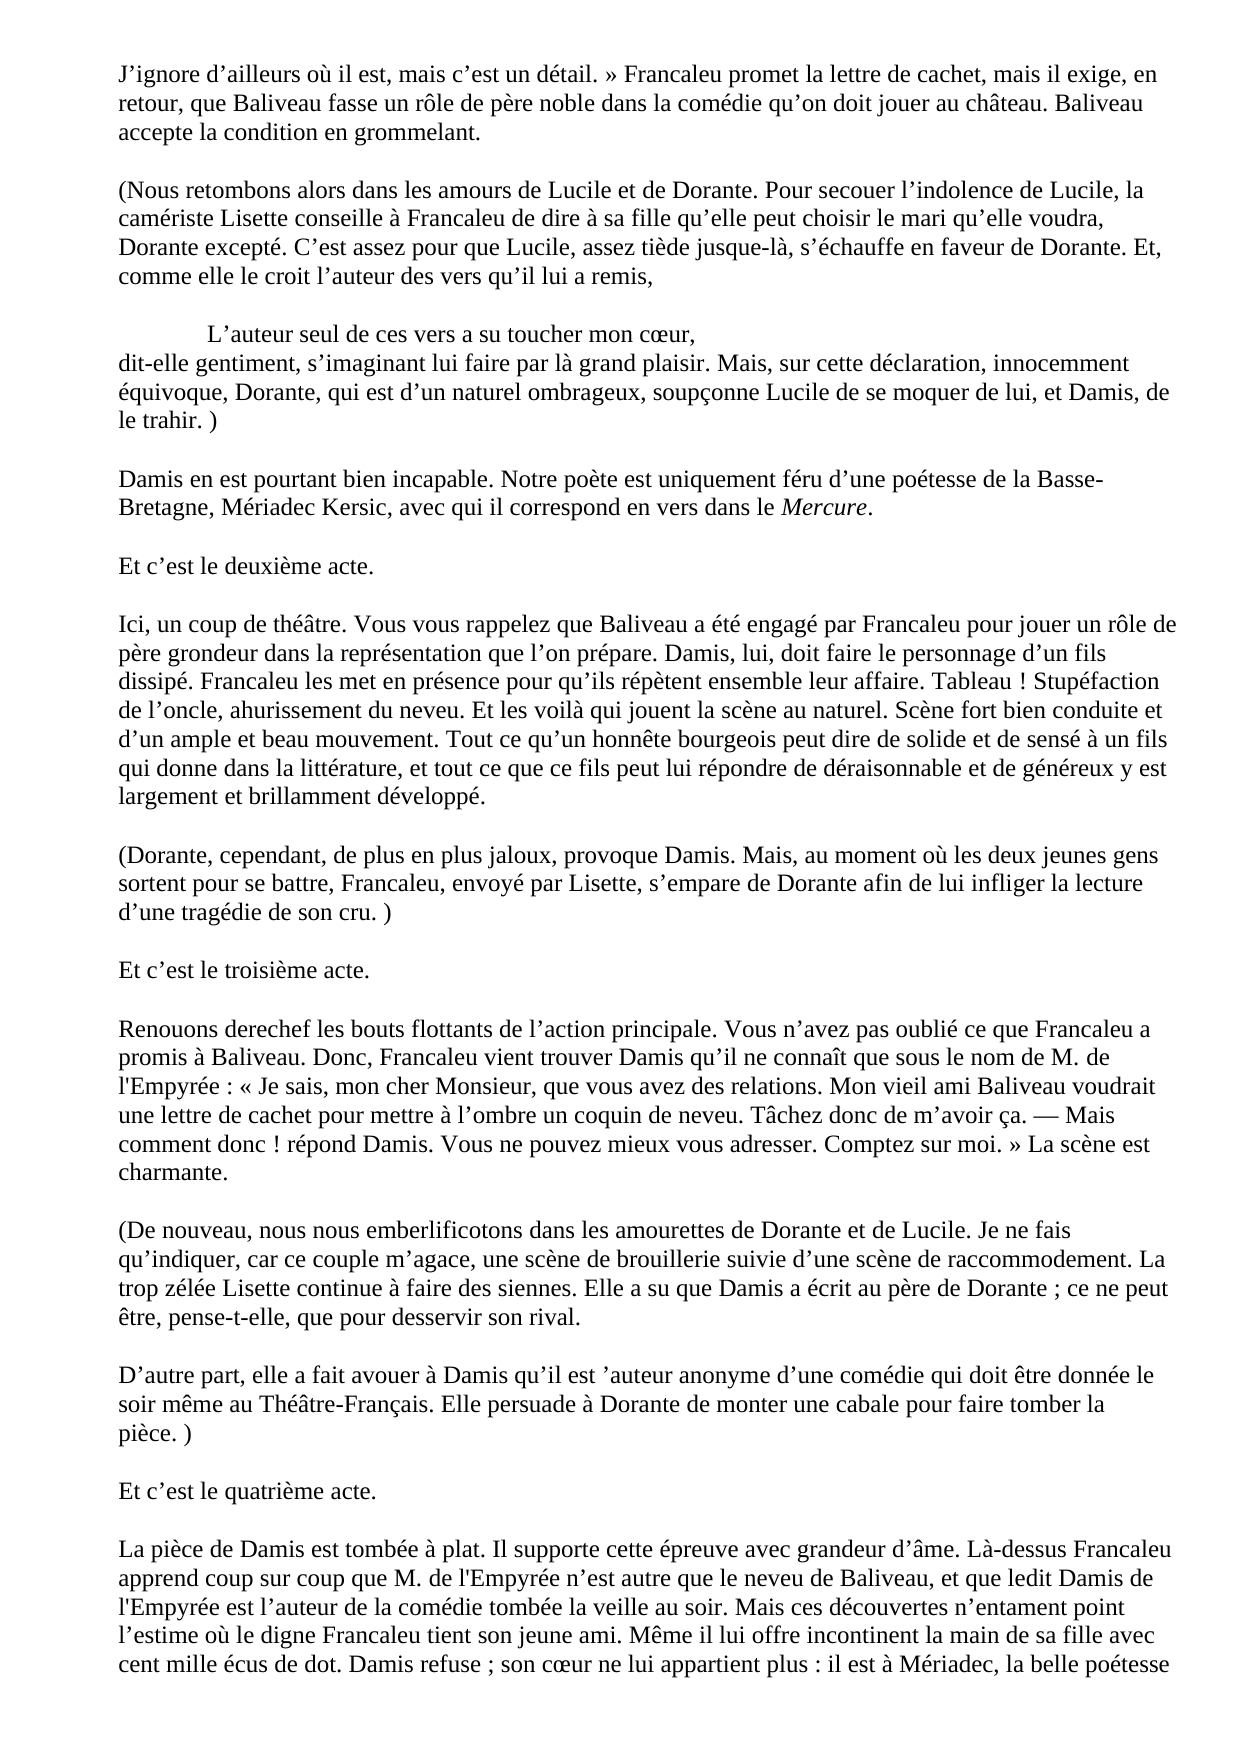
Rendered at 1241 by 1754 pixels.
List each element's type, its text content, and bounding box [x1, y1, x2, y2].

text J’ignore d’ailleurs où il est, mais c’est un détail. » Francaleu promet la lettre de cachet, mais il exige, en retour, que Baliveau fasse un rôle de père noble dans la comédie qu’on doit jouer au château. Baliveau accepte la condition en grommelant. [118, 59, 1181, 145]
text Ici, un coup de théâtre. Vous vous rappelez que Baliveau a été engagé par Francaleu pour jouer un rôle de père grondeur dans la représentation que l’on prépare. Damis, lui, doit faire le personnage d’un fils dissipé. Francaleu les met en présence pour qu’ils répètent ensemble leur affaire. Tableau ! Stupéfaction de l’oncle, ahurissement du neveu. Et les voilà qui jouent la scène au naturel. Scène fort bien conduite et d’un ample et beau mouvement. Tout ce qu’un honnête bourgeois peut dire de solide et de sensé à un fils qui donne dans la littérature, et tout ce que ce fils peut lui répondre de déraisonnable et de généreux y est largement et brillamment développé. [118, 609, 1181, 810]
text Renouons derechef les bouts flottants de l’action principale. Vous n’avez pas oublié ce que Francaleu a promis à Baliveau. Donc, Francaleu vient trouver Damis qu’il ne connaît que sous le nom de M. de l'Empyrée : « Je sais, mon cher Monsieur, que vous avez des relations. Mon vieil ami Baliveau voudrait une lettre de cachet pour mettre à l’ombre un coquin de neveu. Tâchez donc de m’avoir ça. — Mais comment donc ! répond Damis. Vous ne pouvez mieux vous adresser. Comptez sur moi. » La scène est charmante. [118, 1014, 1181, 1186]
text (Nous retombons alors dans les amours de Lucile et de Dorante. Pour secouer l’indolence de Lucile, la camériste Lisette conseille à Francaleu de dire à sa fille qu’elle peut choisir le mari qu’elle voudra, Dorante excepté. C’est assez pour que Lucile, assez tiède jusque-là, s’échauffe en faveur de Dorante. Et, comme elle le croit l’auteur des vers qu’il lui a remis, [118, 175, 1181, 290]
text La pièce de Damis est tombée à plat. Il supporte cette épreuve avec grandeur d’âme. Là-dessus Francaleu apprend coup sur coup que M. de l'Empyrée n’est autre que le neveu de Baliveau, et que ledit Damis de l'Empyrée est l’auteur de la comédie tombée la veille au soir. Mais ces découvertes n’entament point l’estime où le digne Francaleu tient son jeune ami. Même il lui offre incontinent la main de sa fille avec cent mille écus de dot. Damis refuse ; son cœur ne lui appartient plus : il est à Mériadec, la belle poétesse [118, 1534, 1181, 1678]
text (Dorante, cependant, de plus en plus jaloux, provoque Damis. Mais, au moment où les deux jeunes gens sortent pour se battre, Francaleu, envoyé par Lisette, s’empare de Dorante afin de lui infliger la lecture d’une tragédie de son cru. ) [118, 840, 1181, 926]
text dit-elle gentiment, s’imaginant lui faire par là grand plaisir. Mais, sur cette déclaration, innocemment équivoque, Dorante, qui est d’un naturel ombrageux, soupçonne Lucile de se moquer de lui, et Damis, de le trahir. ) [118, 348, 1181, 434]
text Et c’est le deuxième acte. [118, 551, 1181, 579]
text Et c’est le troisième acte. [118, 955, 1181, 984]
text D’autre part, elle a fait avouer à Damis qu’il est ’auteur anonyme d’une comédie qui doit être donnée le soir même au Théâtre-Français. Elle persuade à Dorante de monter une cabale pour faire tomber la pièce. ) [118, 1360, 1181, 1446]
text Damis en est pourtant bien incapable. Notre poète est uniquement féru d’une poétesse de la Basse-Bretagne, Mériadec Kersic, avec qui il correspond en vers dans le Mercure. [118, 464, 1181, 521]
text L’auteur seul de ces vers a su toucher mon cœur, [207, 319, 1181, 348]
text Et c’est le quatrième acte. [118, 1476, 1181, 1504]
text (De nouveau, nous nous emberlificotons dans les amourettes de Dorante et de Lucile. Je ne fais qu’indiquer, car ce couple m’agace, une scène de brouillerie suivie d’une scène de raccommodement. La trop zélée Lisette continue à faire des siennes. Elle a su que Damis a écrit au père de Dorante ; ce ne peut être, pense-t-elle, que pour desservir son rival. [118, 1216, 1181, 1331]
